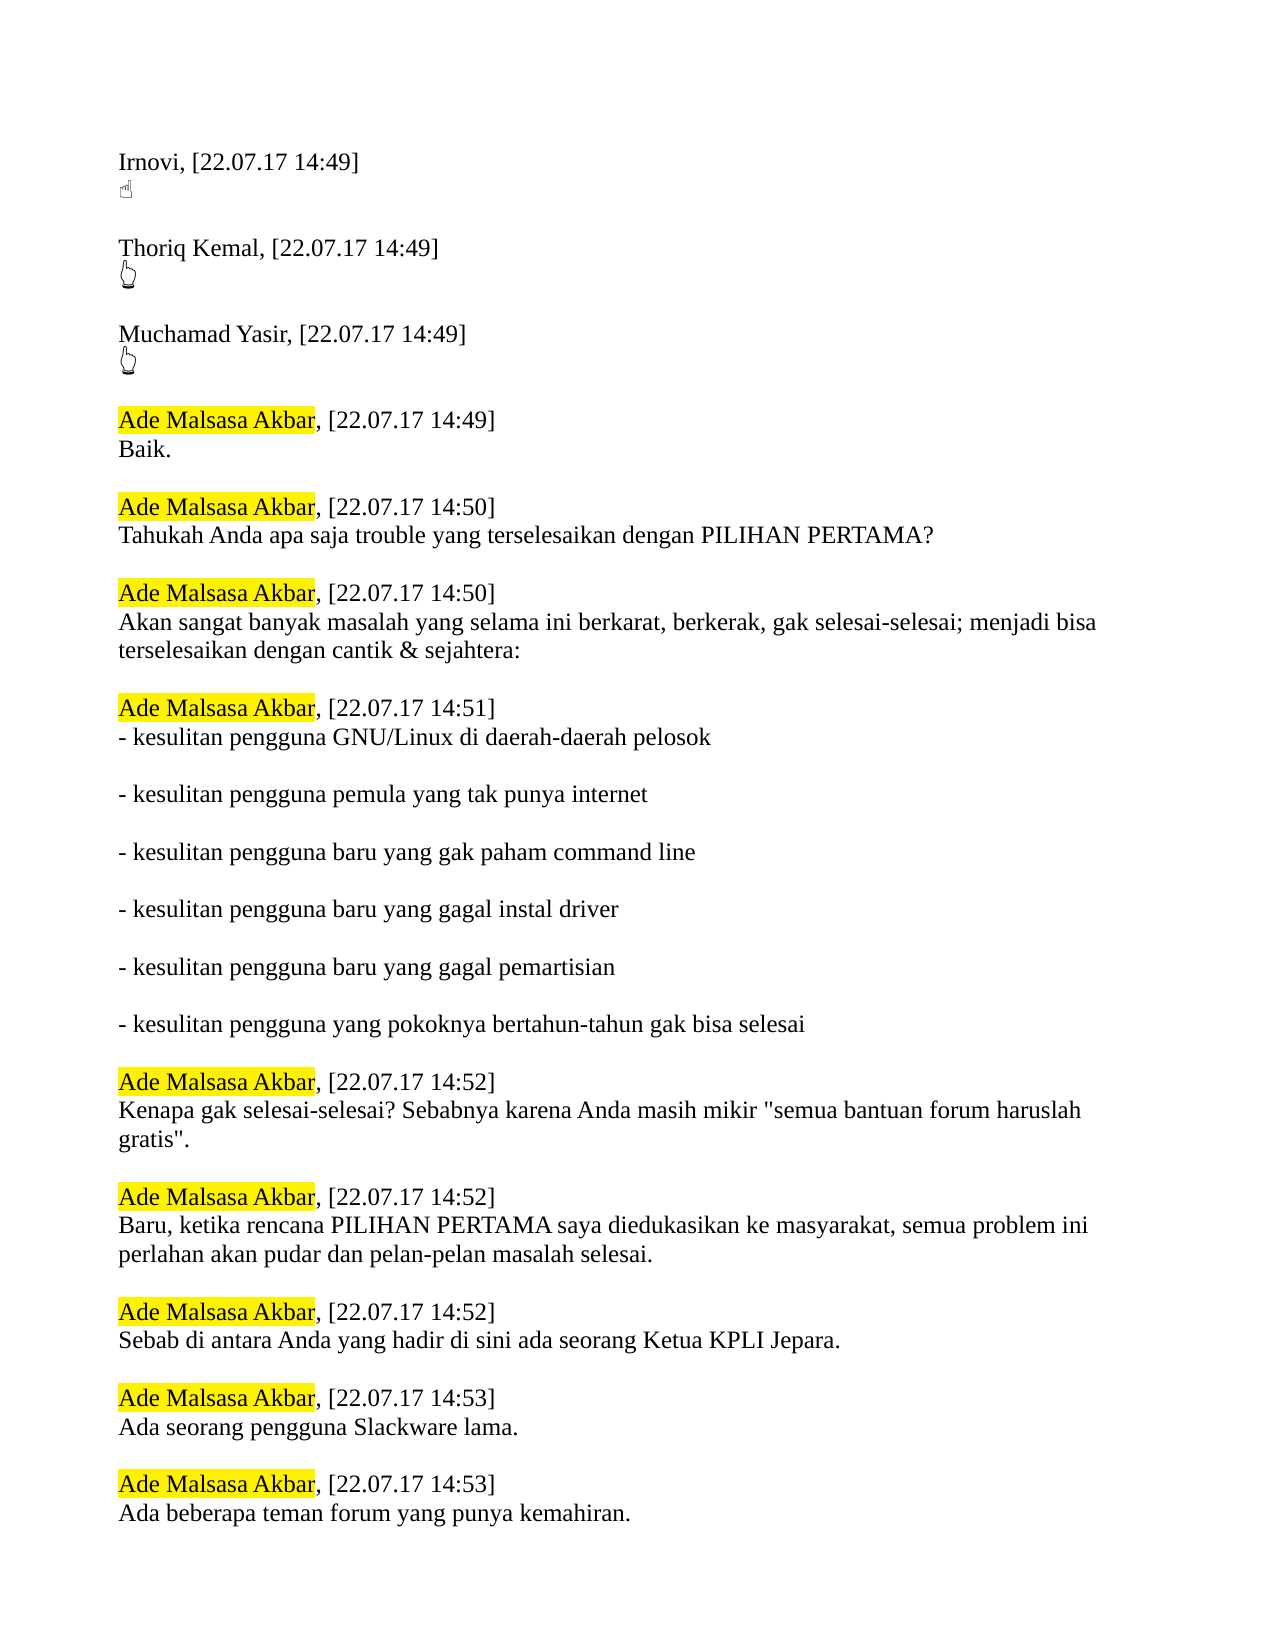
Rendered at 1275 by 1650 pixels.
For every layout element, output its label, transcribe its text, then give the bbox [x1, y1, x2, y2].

text - kesulitan pengguna baru yang gak paham command line [118, 837, 1157, 866]
text Akan sangat banyak masalah yang selama ini berkarat, berkerak, gak selesai-selesai; menjadi bisa terselesaikan dengan cantik & sejahtera: [118, 607, 1157, 664]
text Muchamad Yasir, [22.07.17 14:49] [118, 319, 1157, 348]
text Ade Malsasa Akbar, [22.07.17 14:52] [118, 1182, 1157, 1211]
text Ade Malsasa Akbar, [22.07.17 14:52] [118, 1297, 1157, 1326]
text Kenapa gak selesai-selesai? Sebabnya karena Anda masih mikir "semua bantuan forum haruslah gratis". [118, 1096, 1157, 1153]
text Ade Malsasa Akbar, [22.07.17 14:50] [118, 492, 1157, 521]
text - kesulitan pengguna baru yang gagal pemartisian [118, 952, 1157, 981]
text 👆 [118, 348, 1157, 377]
text Tahukah Anda apa saja trouble yang terselesaikan dengan PILIHAN PERTAMA? [118, 521, 1157, 549]
text Ade Malsasa Akbar, [22.07.17 14:49] [118, 406, 1157, 434]
text Ade Malsasa Akbar, [22.07.17 14:51] [118, 693, 1157, 722]
text Thoriq Kemal, [22.07.17 14:49] [118, 233, 1157, 262]
text Ade Malsasa Akbar, [22.07.17 14:50] [118, 578, 1157, 607]
text Sebab di antara Anda yang hadir di sini ada seorang Ketua KPLI Jepara. [118, 1326, 1157, 1354]
text Baik. [118, 434, 1157, 463]
text Ada beberapa teman forum yang punya kemahiran. [118, 1498, 1157, 1527]
text ☝️ [118, 176, 1157, 204]
text 👆 [118, 262, 1157, 291]
text - kesulitan pengguna GNU/Linux di daerah-daerah pelosok [118, 722, 1157, 751]
text Baru, ketika rencana PILIHAN PERTAMA saya diedukasikan ke masyarakat, semua problem ini perlahan akan pudar dan pelan-pelan masalah selesai. [118, 1211, 1157, 1268]
text Ade Malsasa Akbar, [22.07.17 14:53] [118, 1383, 1157, 1412]
text - kesulitan pengguna yang pokoknya bertahun-tahun gak bisa selesai [118, 1009, 1157, 1038]
text Ada seorang pengguna Slackware lama. [118, 1412, 1157, 1441]
text Ade Malsasa Akbar, [22.07.17 14:52] [118, 1067, 1157, 1096]
text - kesulitan pengguna baru yang gagal instal driver [118, 894, 1157, 923]
text Irnovi, [22.07.17 14:49] [118, 147, 1157, 176]
text Ade Malsasa Akbar, [22.07.17 14:53] [118, 1469, 1157, 1498]
text - kesulitan pengguna pemula yang tak punya internet [118, 779, 1157, 808]
